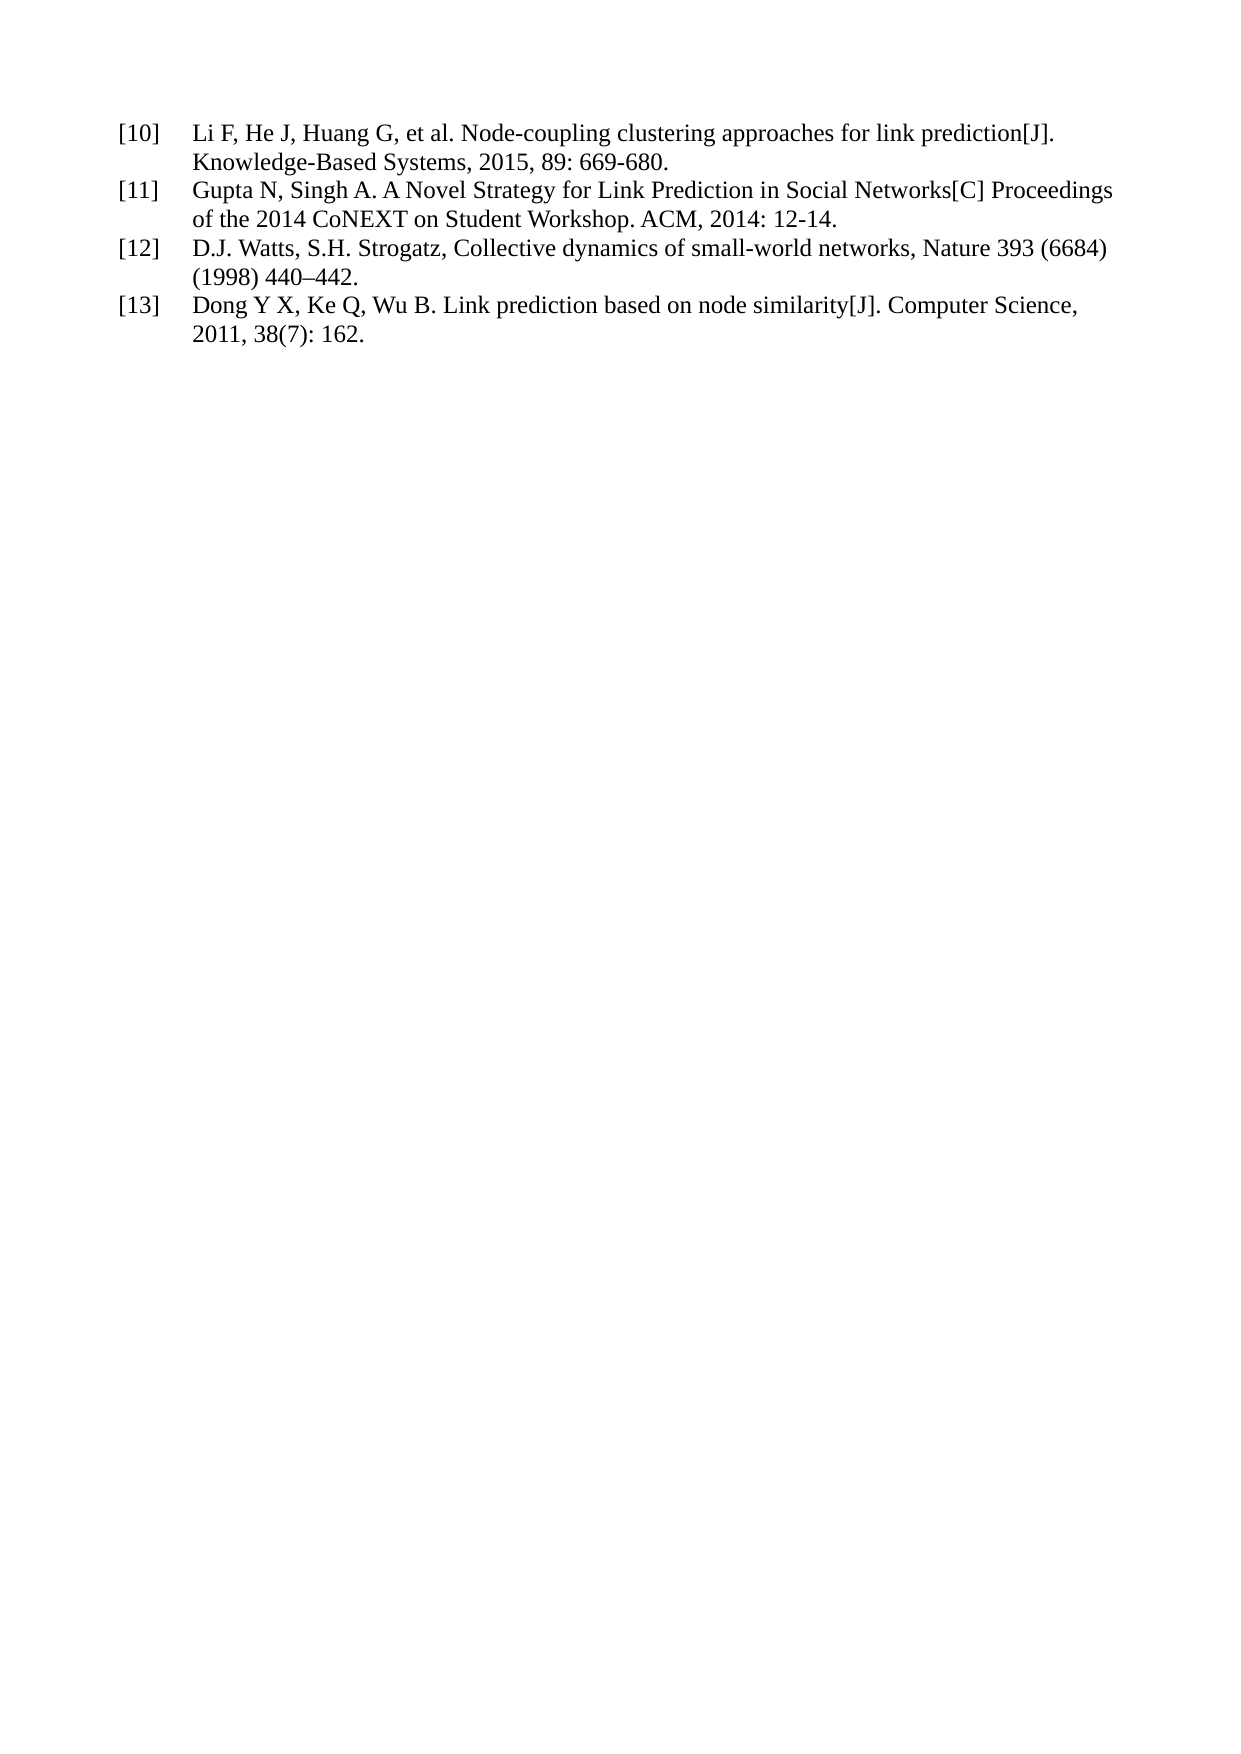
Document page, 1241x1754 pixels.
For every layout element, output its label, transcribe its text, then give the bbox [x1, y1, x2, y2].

text [12] D.J. Watts, S.H. Strogatz, Collective dynamics of small-world networks, Nature 393 (6684) (1998) 440–442. [118, 233, 1122, 291]
text [13] Dong Y X, Ke Q, Wu B. Link prediction based on node similarity[J]. Computer Science, 2011, 38(7): 162. [118, 291, 1122, 348]
text [11] Gupta N, Singh A. A Novel Strategy for Link Prediction in Social Networks[C] Proceedings of the 2014 CoNEXT on Student Workshop. ACM, 2014: 12-14. [118, 176, 1122, 233]
text [10] Li F, He J, Huang G, et al. Node-coupling clustering approaches for link prediction[J]. Knowledge-Based Systems, 2015, 89: 669-680. [118, 118, 1122, 176]
